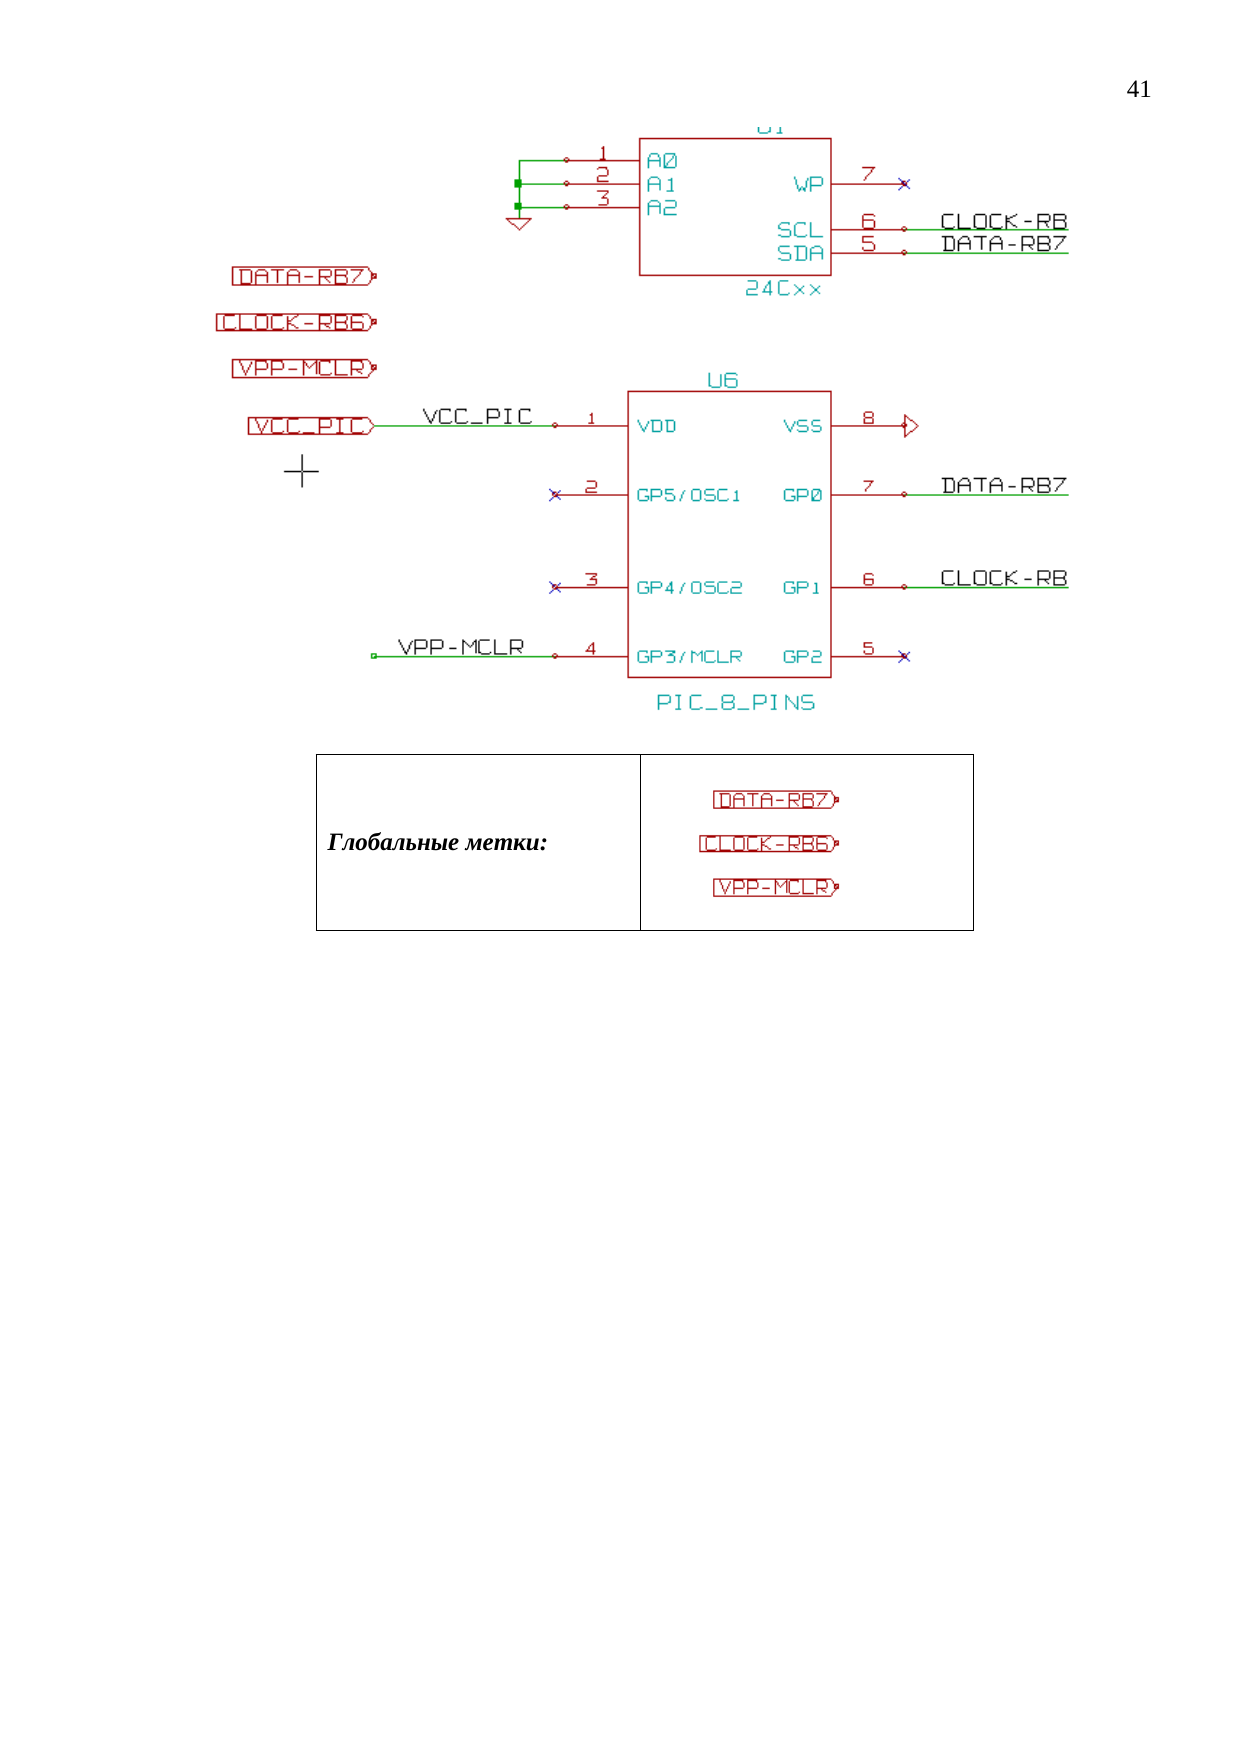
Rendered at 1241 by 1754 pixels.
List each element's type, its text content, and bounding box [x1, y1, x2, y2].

table_header Глобальные метки: [317, 755, 640, 930]
table_header [641, 755, 973, 930]
